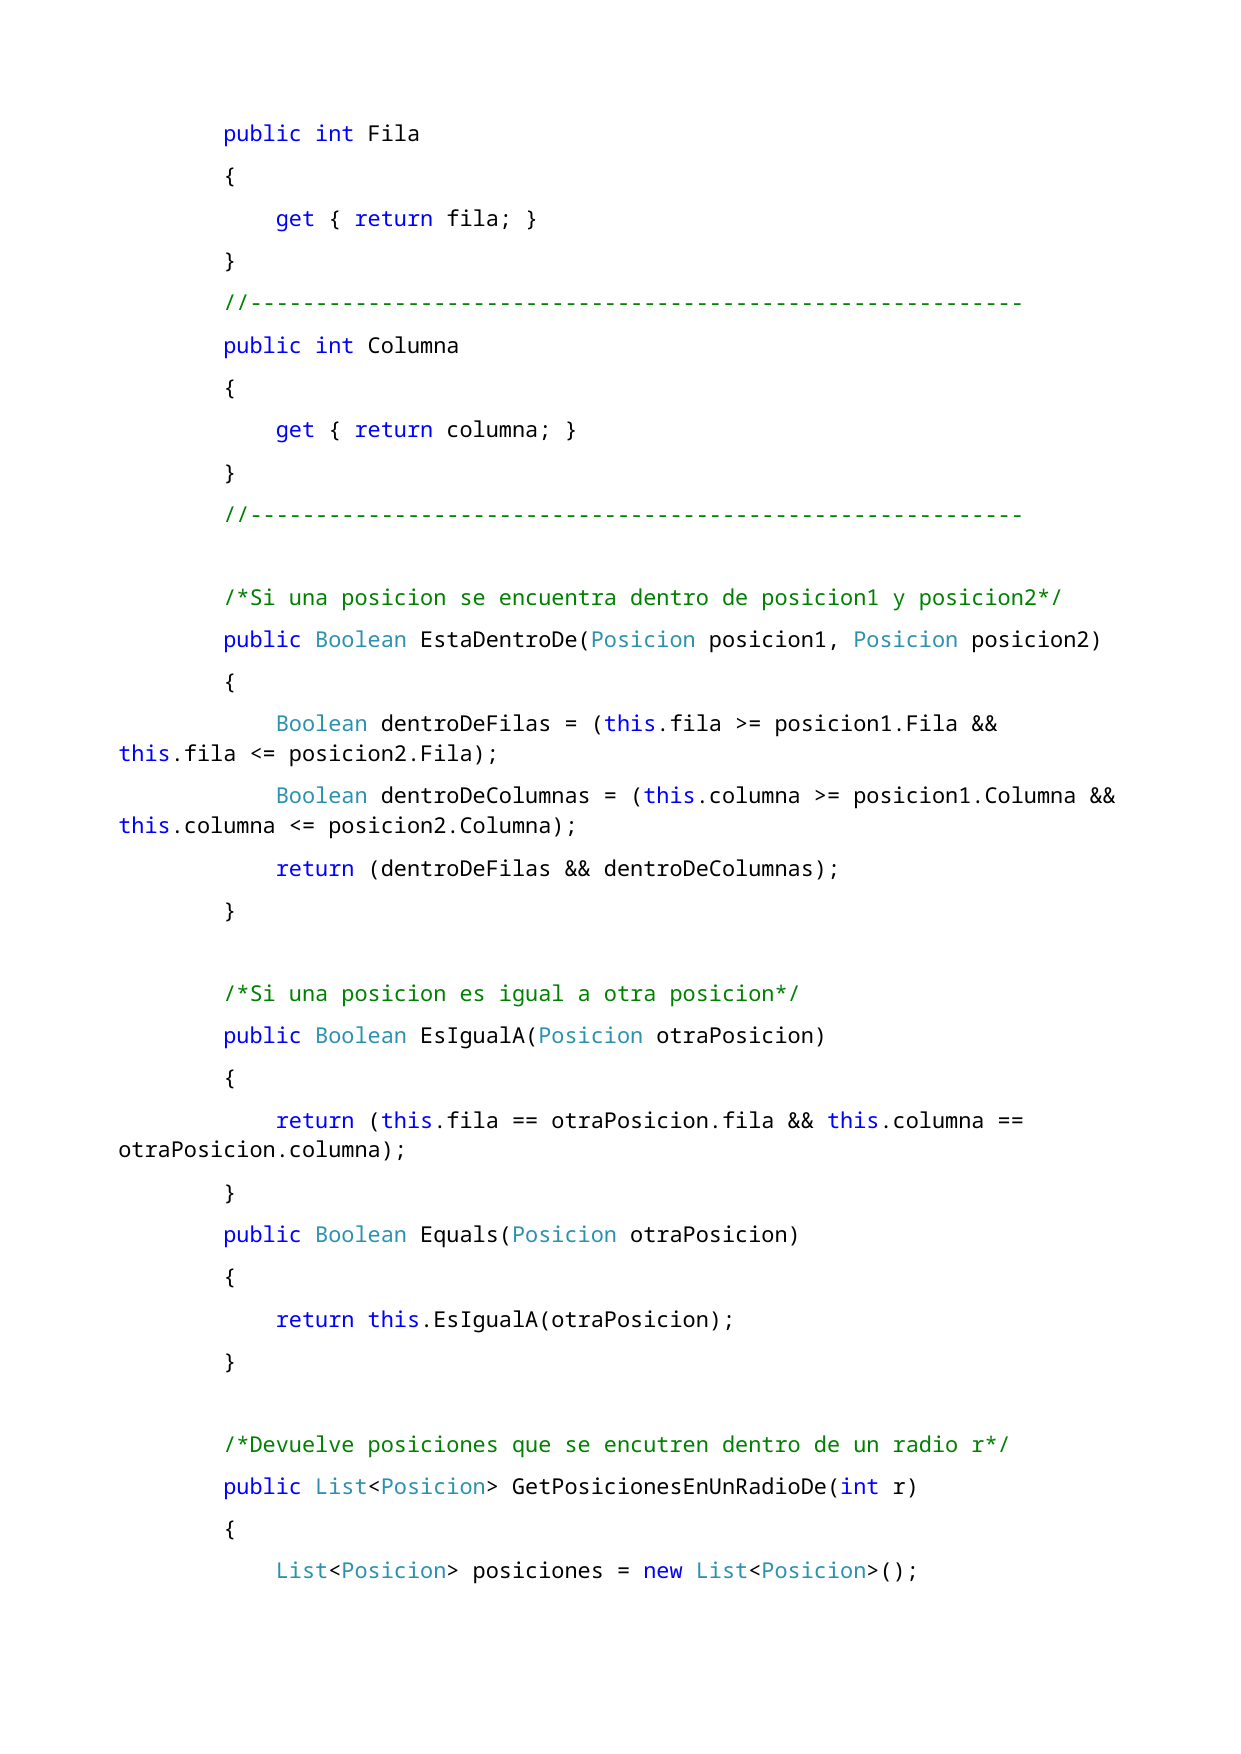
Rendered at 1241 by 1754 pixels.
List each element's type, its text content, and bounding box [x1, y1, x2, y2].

text return (this.fila == otraPosicion.fila && this.columna == otraPosicion.columna); [118, 1104, 1122, 1164]
text //----------------------------------------------------------- [118, 499, 1122, 528]
text } [118, 456, 1122, 486]
text { [118, 1062, 1122, 1092]
text return (dentroDeFilas && dentroDeColumnas); [118, 853, 1122, 882]
text } [118, 895, 1122, 925]
text public Boolean EsIgualA(Posicion otraPosicion) [118, 1020, 1122, 1050]
text public Boolean EstaDentroDe(Posicion posicion1, Posicion posicion2) [118, 624, 1122, 654]
text } [118, 1177, 1122, 1206]
text Boolean dentroDeColumnas = (this.columna >= posicion1.Columna && this.columna <= posicion2.Columna); [118, 781, 1122, 840]
text //----------------------------------------------------------- [118, 287, 1122, 317]
text public Boolean Equals(Posicion otraPosicion) [118, 1219, 1122, 1249]
text { [118, 160, 1122, 190]
text { [118, 1513, 1122, 1543]
text /*Devuelve posiciones que se encutren dentro de un radio r*/ [118, 1429, 1122, 1458]
text get { return columna; } [118, 414, 1122, 444]
text } [118, 245, 1122, 275]
text public List<Posicion> GetPosicionesEnUnRadioDe(int r) [118, 1471, 1122, 1501]
text return this.EsIgualA(otraPosicion); [118, 1303, 1122, 1333]
text Boolean dentroDeFilas = (this.fila >= posicion1.Fila && this.fila <= posicion2.Fila); [118, 708, 1122, 768]
text List<Posicion> posiciones = new List<Posicion>(); [118, 1556, 1122, 1585]
text public int Columna [118, 329, 1122, 359]
text { [118, 372, 1122, 402]
text { [118, 666, 1122, 696]
text } [118, 1346, 1122, 1376]
text get { return fila; } [118, 203, 1122, 232]
text /*Si una posicion se encuentra dentro de posicion1 y posicion2*/ [118, 582, 1122, 611]
text public int Fila [118, 118, 1122, 148]
text { [118, 1261, 1122, 1291]
text /*Si una posicion es igual a otra posicion*/ [118, 978, 1122, 1007]
